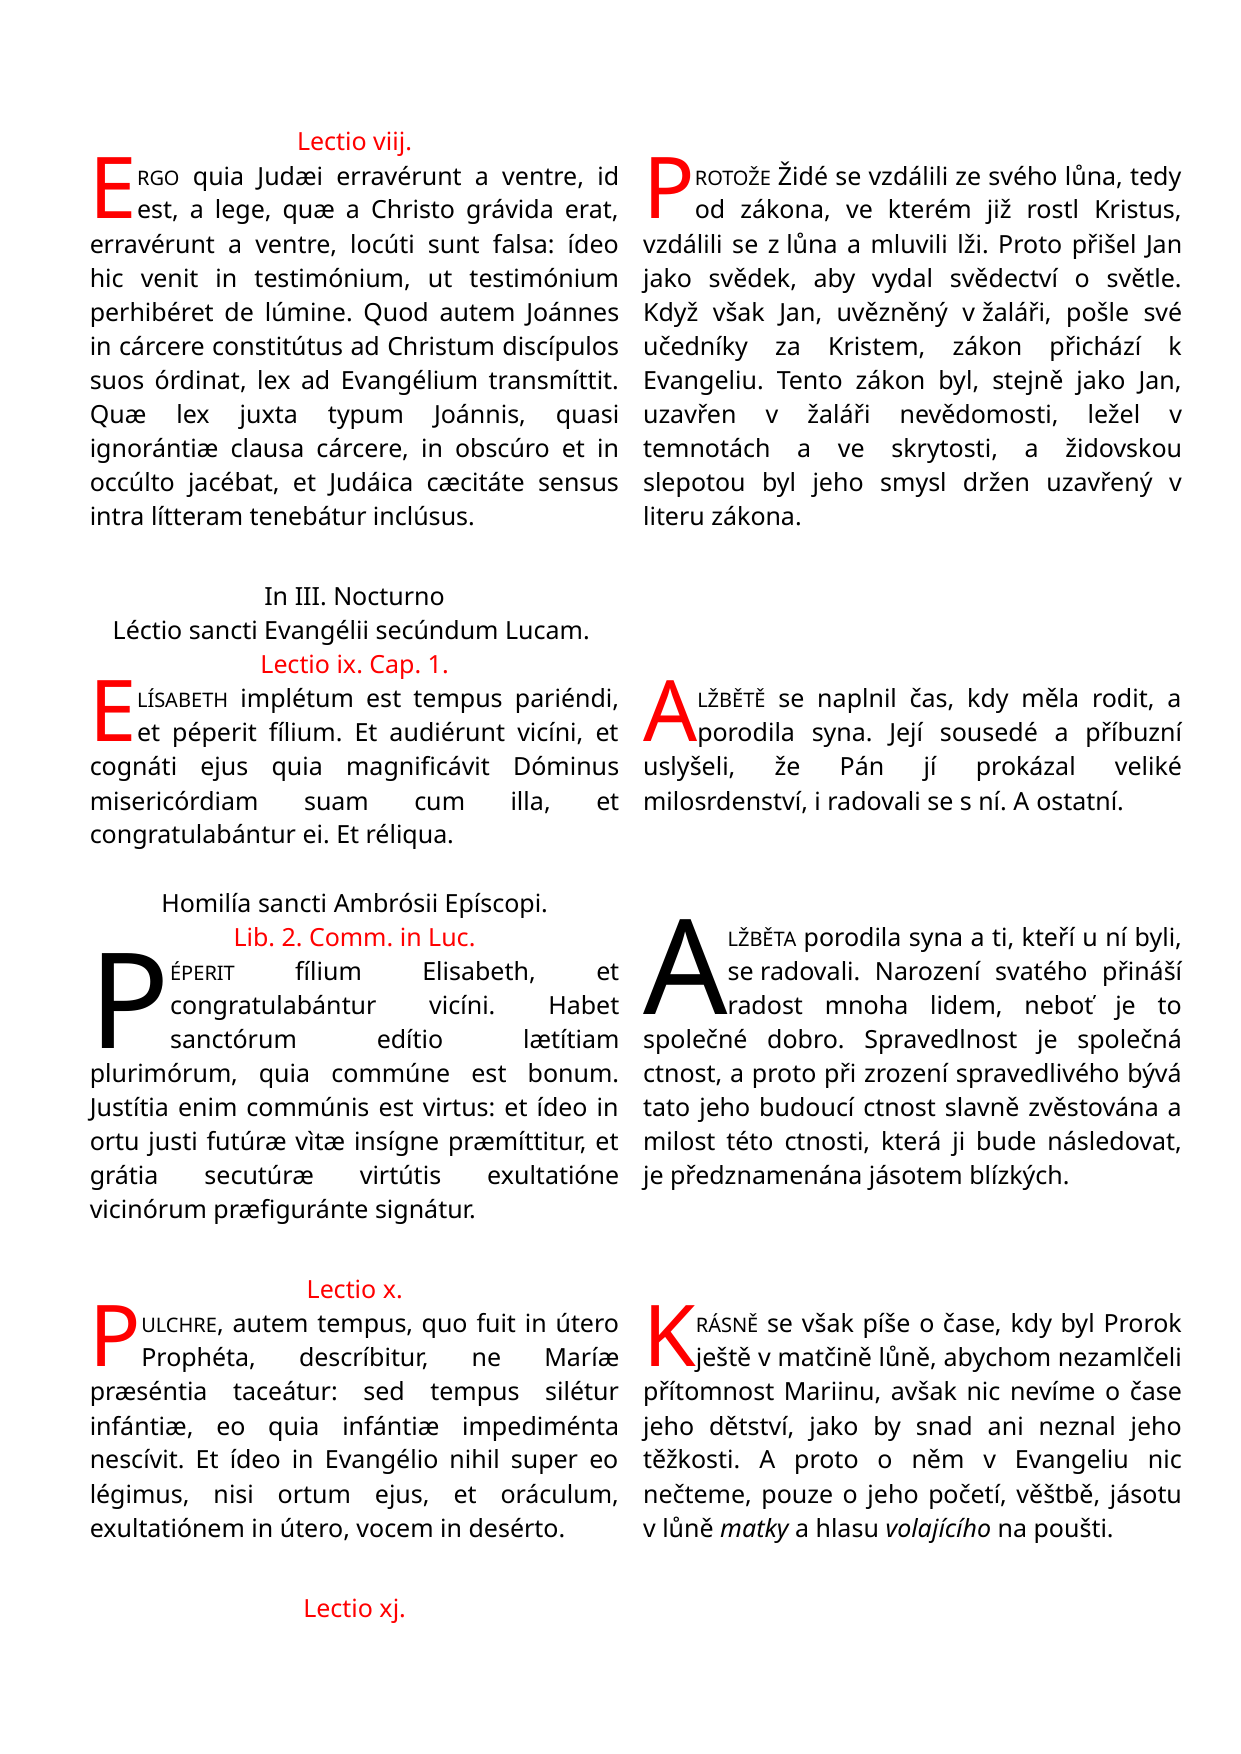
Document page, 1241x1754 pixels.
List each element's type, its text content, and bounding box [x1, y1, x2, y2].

table_cell In III. Nocturno Léctio sancti Evangélii secúndum Lucam. Lectio ix. Cap. 1. Elísabeth implétum est tempus pariéndi, et péperit fílium. Et audiérunt vicíni, et cognáti ejus quia magnificávit Dóminus misericórdiam suam cum illa, et congratulabántur ei. Et réliqua. Homilía sancti Ambrósii Epíscopi. Lib. 2. Comm. in Luc. Péperit fílium Elisabeth, et congratulabántur vicíni. Habet sanctórum edítio lætítiam plurimórum‚ quia commúne est bonum. Justítia enim commúnis est virtus: et ídeo in ortu justi futúræ vìtæ insígne præmíttitur, et grátia secutúræ virtútis exultatióne vicinórum præfiguránte signátur. [78, 573, 631, 1266]
table_cell [631, 1584, 1194, 1630]
table_cell Lectio xj. [78, 1584, 631, 1630]
table_cell Lectio x. Pulchre, autem tempus‚ quo fuit in útero Prophéta, descríbitur, ne Maríæ præséntia taceátur: sed tempus silétur infántiæ, eo quia infántiæ impediménta nescívit. Et ídeo in Evangélio nihil super eo légimus, nisi ortum ejus, et oráculum, exultatiónem in útero, vocem in desérto. [78, 1266, 631, 1584]
table_cell Alžbětě se naplnil čas, kdy měla rodit, a porodila syna. Její sousedé a příbuzní uslyšeli, že Pán jí prokázal veliké milosrdenství, i radovali se s ní. A ostatní. Alžběta porodila syna a ti, kteří u ní byli, se radovali. Narození svatého přináší radost mnoha lidem, neboť je to společné dobro. Spravedlnost je společná ctnost, a proto při zrození spravedlivého bývá tato jeho budoucí ctnost slavně zvěstována a milost této ctnosti, která ji bude následovat, je předznamenána jásotem blízkých. [631, 573, 1194, 1266]
table_cell Krásně se však píše o čase, kdy byl Prorok ještě v matčině lůně, abychom nezamlčeli přítomnost Mariinu, avšak nic nevíme o čase jeho dětství, jako by snad ani neznal jeho těžkosti. A proto o něm v Evangeliu nic nečteme, pouze o jeho početí, věštbě, jásotu v lůně matky a hlasu volajícího na poušti. [631, 1266, 1194, 1584]
table_cell Lectio viij. Ergo quia Judæi erravérunt a ventre, id est, a lege, quæ a Christo grávida erat, erravérunt a ventre, locúti sunt falsa: ídeo hic venit in testimónium, ut testimónium perhibéret de lúmine. Quod autem Joánnes in cárcere constitútus ad Christum discípulos suos órdinat, lex ad Evangélium transmíttit. Quæ lex juxta typum Joánnis, quasi ignorántiæ clausa cárcere, in obscúro et in occúlto jacébat, et Judáica cæcitáte sensus intra lítteram tenebátur inclúsus. [78, 118, 631, 573]
table_cell Protože Židé se vzdálili ze svého lůna, tedy od zákona, ve kterém již rostl Kristus, vzdálili se z lůna a mluvili lži. Proto přišel Jan jako svědek, aby vydal svědectví o světle. Když však Jan, uvězněný v žaláři, pošle své učedníky za Kristem, zákon přichází k Evangeliu. Tento zákon byl, stejně jako Jan, uzavřen v žaláři nevědomosti, ležel v temnotách a ve skrytosti, a židovskou slepotou byl jeho smysl držen uzavřený v literu zákona. [631, 118, 1194, 573]
